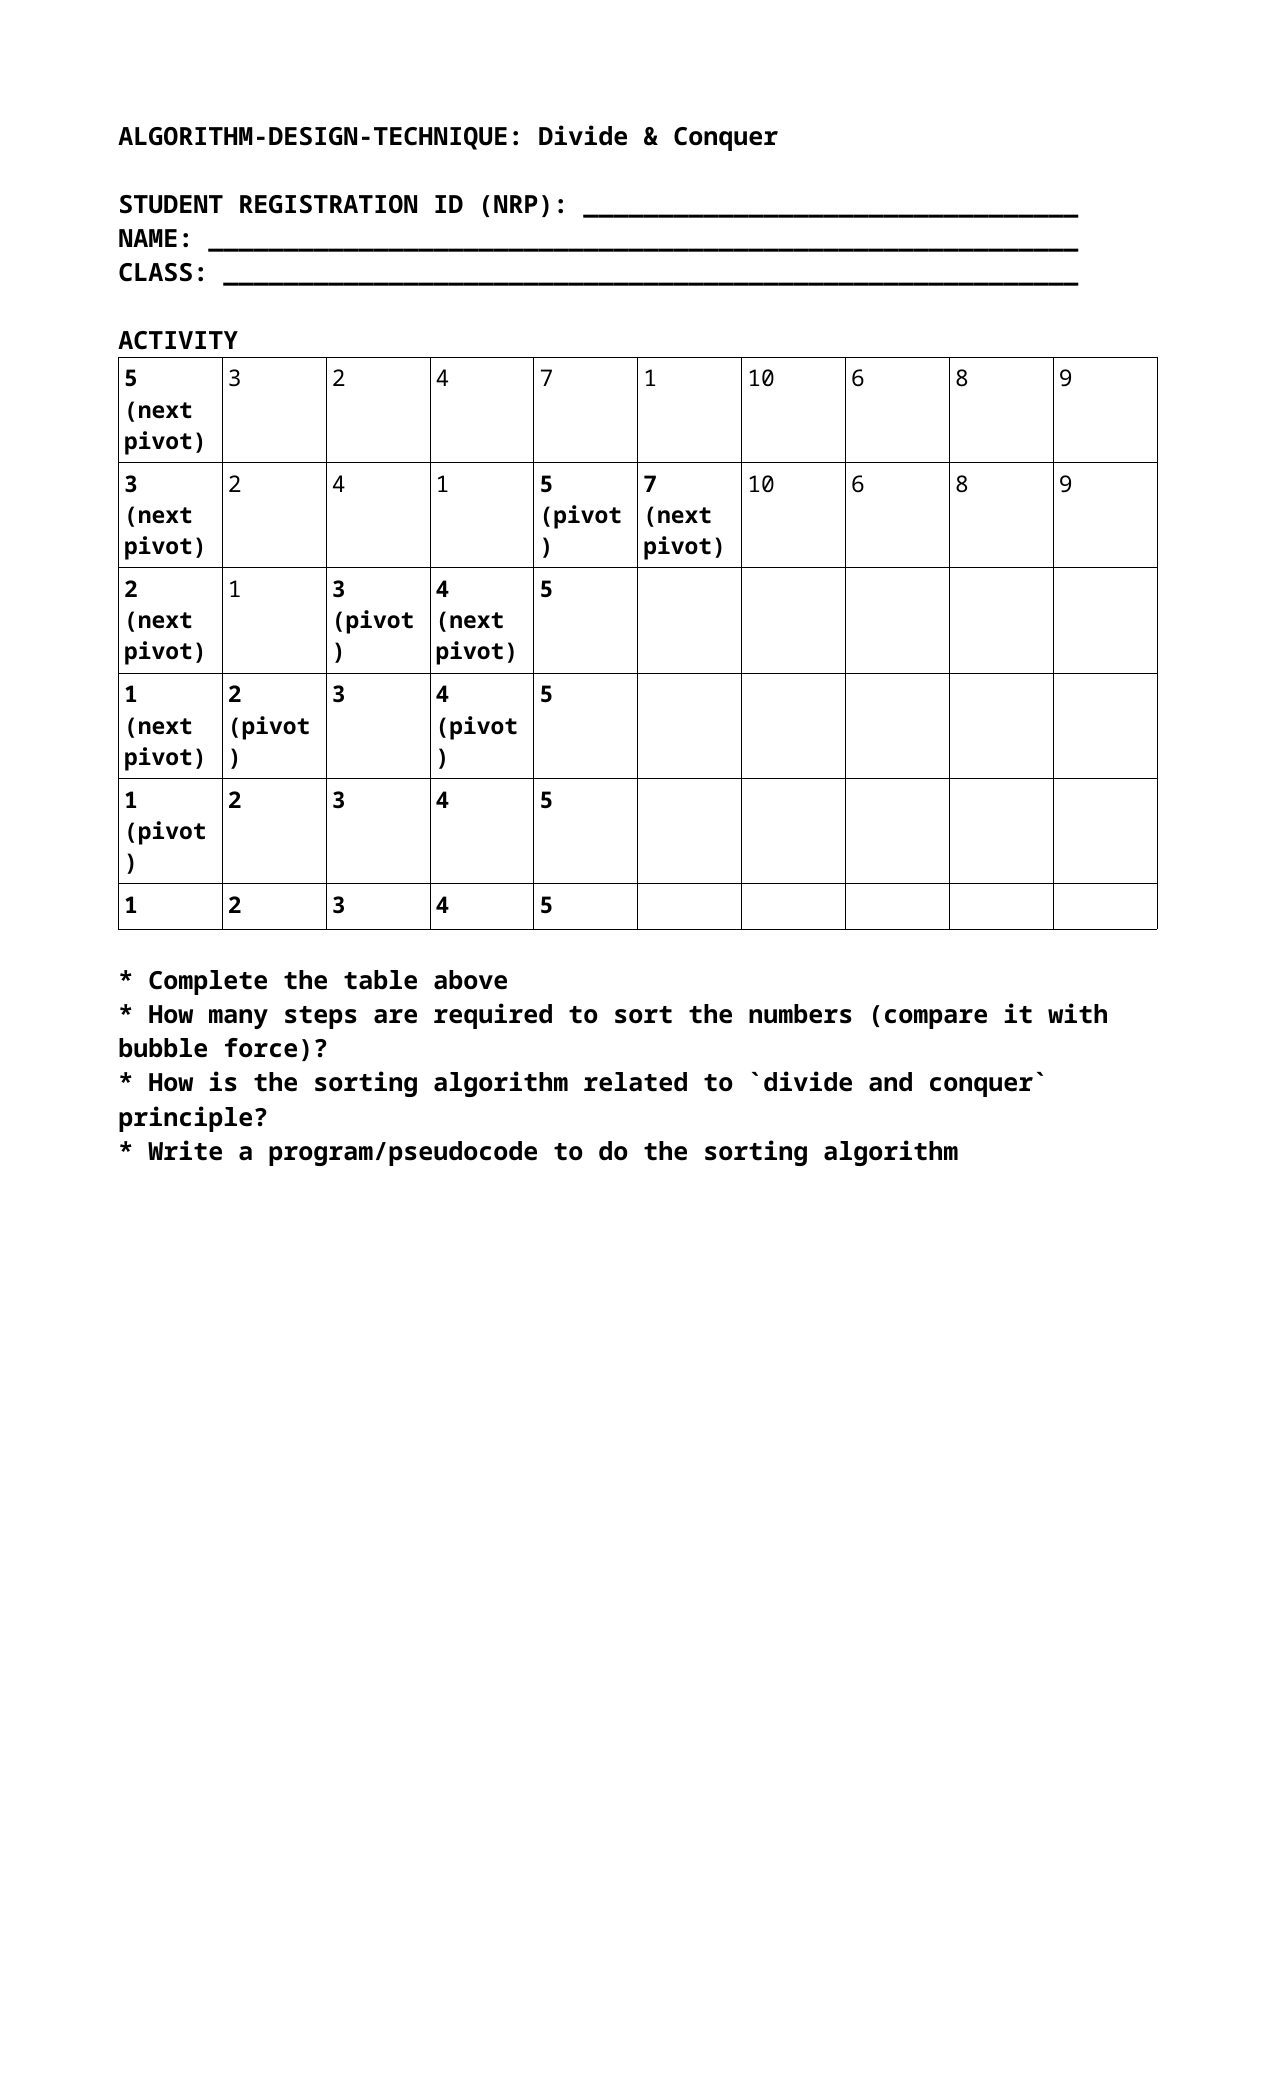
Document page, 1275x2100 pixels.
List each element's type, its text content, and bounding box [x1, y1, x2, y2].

table_cell 4 (pivot) [431, 674, 533, 778]
table_header 2 [327, 358, 430, 462]
table_cell 5 [534, 568, 637, 672]
table_cell 1 (next pivot) [119, 674, 222, 778]
table_cell 4 [327, 463, 430, 567]
table_cell [638, 674, 741, 778]
table_cell 1 (pivot) [119, 779, 222, 883]
table_header 6 [846, 358, 949, 462]
text ALGORITHM-DESIGN-TECHNIQUE: Divide & Conquer [118, 118, 1157, 152]
table_cell [950, 779, 1053, 883]
text ACTIVITY [118, 322, 1157, 357]
table_cell 4 [431, 884, 533, 929]
table_cell [742, 884, 845, 929]
table_cell 1 [223, 568, 326, 672]
table_cell [950, 884, 1053, 929]
table_header 4 [431, 358, 533, 462]
table_header 9 [1054, 358, 1157, 462]
table_cell [1054, 674, 1157, 778]
table_cell 2 [223, 884, 326, 929]
table_header 1 [638, 358, 741, 462]
table_cell 3 [327, 779, 430, 883]
table_cell [742, 568, 845, 672]
table_cell 1 [119, 884, 222, 929]
table_cell 3 [327, 884, 430, 929]
table_cell [742, 779, 845, 883]
table_cell 6 [846, 463, 949, 567]
table_cell 4 [431, 779, 533, 883]
table_cell 5 [534, 884, 637, 929]
table_cell 5 [534, 779, 637, 883]
text STUDENT REGISTRATION ID (NRP): _________________________________ [118, 186, 1157, 220]
table_cell [638, 884, 741, 929]
table_cell [950, 568, 1053, 672]
table_cell 5 [534, 674, 637, 778]
table_cell [638, 568, 741, 672]
table_cell 8 [950, 463, 1053, 567]
table_header 10 [742, 358, 845, 462]
text NAME: __________________________________________________________ [118, 220, 1157, 254]
text * How many steps are required to sort the numbers (compare it with bubble force)? [118, 997, 1157, 1065]
table_cell 3 (next pivot) [119, 463, 222, 567]
table_cell [1054, 568, 1157, 672]
table_cell 3 (pivot) [327, 568, 430, 672]
table_cell [638, 779, 741, 883]
table_header 7 [534, 358, 637, 462]
table_cell 10 [742, 463, 845, 567]
table_cell [846, 568, 949, 672]
table_cell 2 [223, 463, 326, 567]
table_header 5 (next pivot) [119, 358, 222, 462]
table_cell 5 (pivot) [534, 463, 637, 567]
table_cell 1 [431, 463, 533, 567]
table_cell 2 (pivot) [223, 674, 326, 778]
table_header 8 [950, 358, 1053, 462]
table_cell 7 (next pivot) [638, 463, 741, 567]
table_cell 4 (next pivot) [431, 568, 533, 672]
table_cell [1054, 779, 1157, 883]
table_header 3 [223, 358, 326, 462]
table_cell 2 [223, 779, 326, 883]
table_cell 9 [1054, 463, 1157, 567]
table_cell 2 (next pivot) [119, 568, 222, 672]
table_cell 3 [327, 674, 430, 778]
text * How is the sorting algorithm related to `divide and conquer` principle? [118, 1065, 1157, 1133]
table_cell [1054, 884, 1157, 929]
text * Complete the table above [118, 963, 1157, 997]
table_cell [846, 779, 949, 883]
text * Write a program/pseudocode to do the sorting algorithm [118, 1133, 1157, 1167]
table_cell [950, 674, 1053, 778]
table_cell [742, 674, 845, 778]
table_cell [846, 884, 949, 929]
text CLASS: _________________________________________________________ [118, 254, 1157, 288]
table_cell [846, 674, 949, 778]
